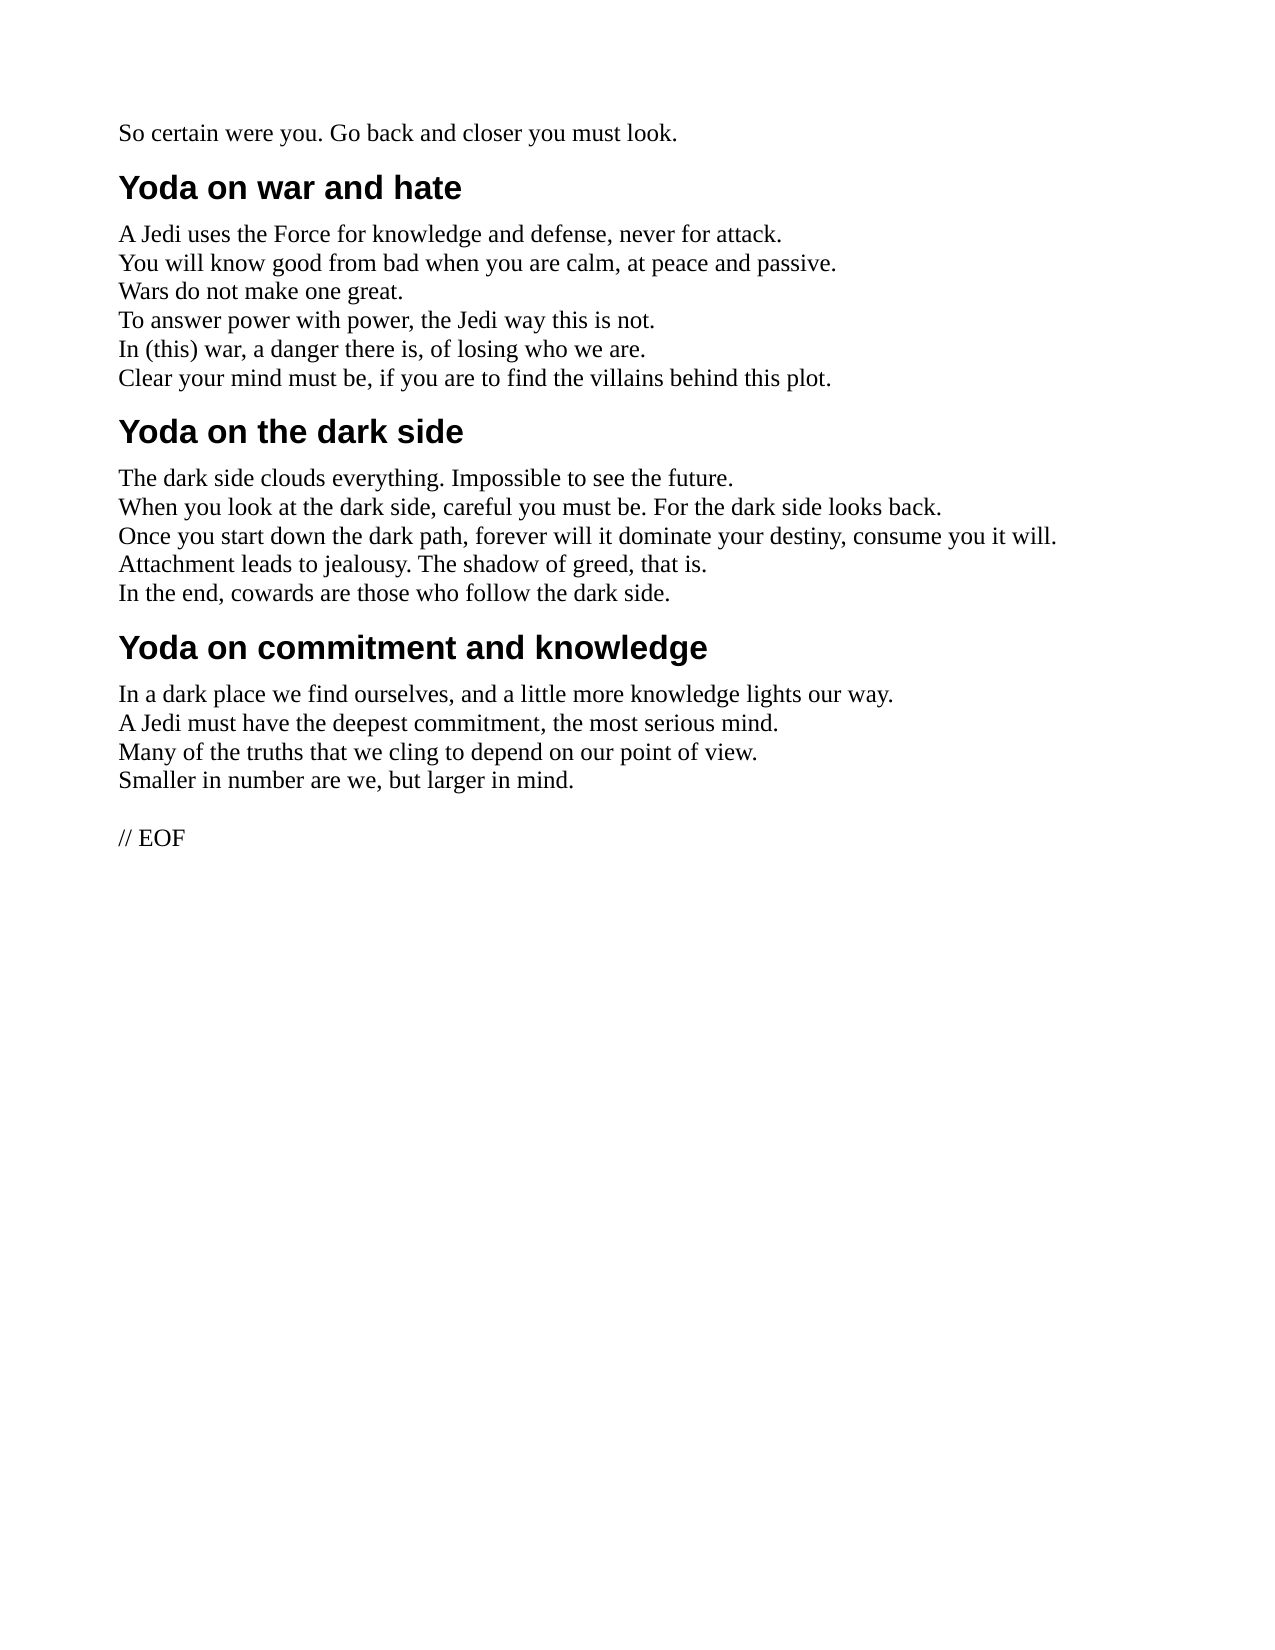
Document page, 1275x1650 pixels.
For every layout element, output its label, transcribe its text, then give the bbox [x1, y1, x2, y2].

subtitle Yoda on the dark side [118, 412, 1157, 451]
text To answer power with power, the Jedi way this is not. [118, 305, 1157, 334]
text A Jedi must have the deepest commitment, the most serious mind. [118, 708, 1157, 737]
text When you look at the dark side, careful you must be. For the dark side looks back. [118, 492, 1157, 521]
text A Jedi uses the Force for knowledge and defense, never for attack. [118, 219, 1157, 248]
text So certain were you. Go back and closer you must look. [118, 118, 1157, 147]
text Attachment leads to jealousy. The shadow of greed, that is. [118, 549, 1157, 578]
text In a dark place we find ourselves, and a little more knowledge lights our way. [118, 679, 1157, 708]
subtitle Yoda on war and hate [118, 168, 1157, 206]
text Wars do not make one great. [118, 276, 1157, 305]
text In (this) war, a danger there is, of losing who we are. [118, 334, 1157, 363]
subtitle Yoda on commitment and knowledge [118, 628, 1157, 667]
text // EOF [118, 823, 1157, 852]
text The dark side clouds everything. Impossible to see the future. [118, 463, 1157, 492]
text You will know good from bad when you are calm, at peace and passive. [118, 248, 1157, 276]
text In the end, cowards are those who follow the dark side. [118, 578, 1157, 607]
text Smaller in number are we, but larger in mind. [118, 765, 1157, 794]
text Once you start down the dark path, forever will it dominate your destiny, consume you it will. [118, 521, 1157, 549]
text Clear your mind must be, if you are to find the villains behind this plot. [118, 363, 1157, 391]
text Many of the truths that we cling to depend on our point of view. [118, 737, 1157, 765]
